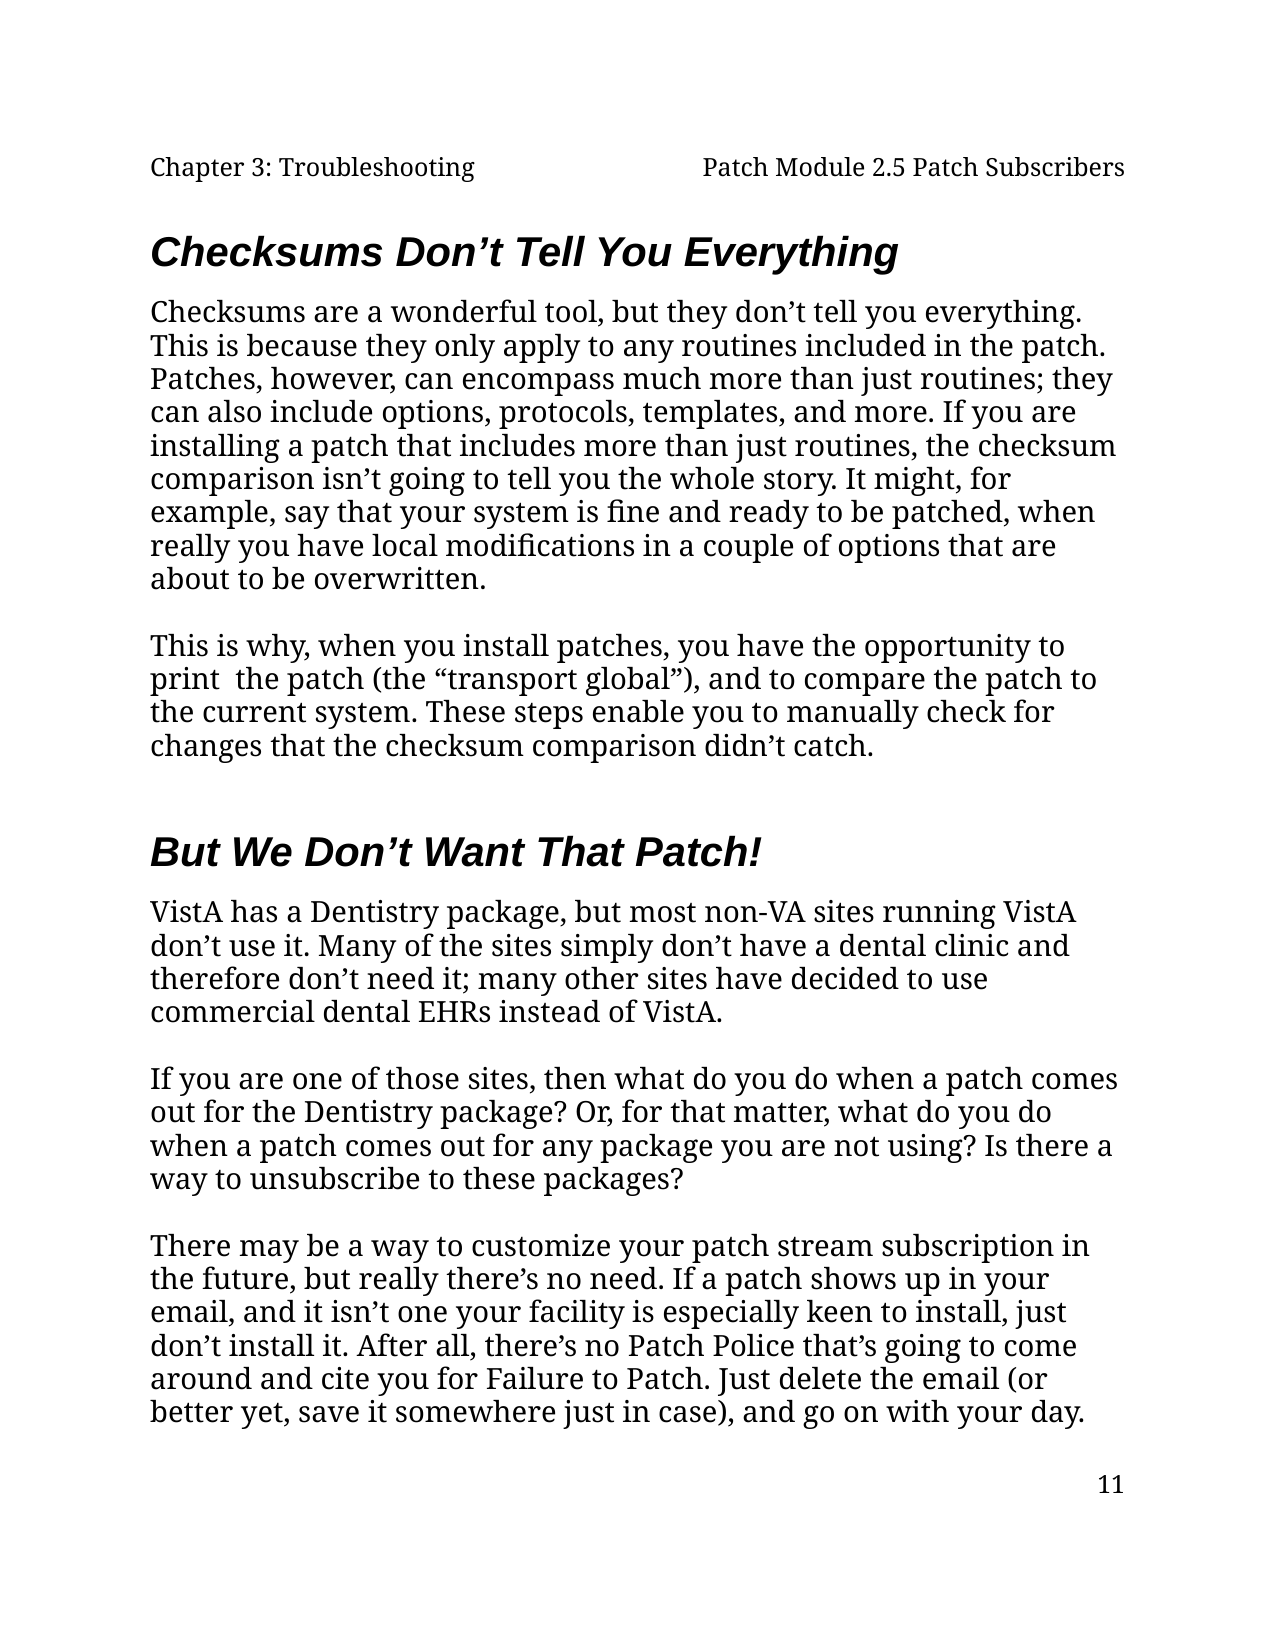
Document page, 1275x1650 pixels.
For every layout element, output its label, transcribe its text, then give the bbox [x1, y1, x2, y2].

subtitle But We Don’t Want That Patch! [150, 813, 1125, 879]
text If you are one of those sites, then what do you do when a patch comes out for the Dentistry package? Or, for that matter, what do you do when a patch comes out for any package you are not using? Is there a way to unsubscribe to these packages? [150, 1063, 1125, 1196]
text There may be a way to customize your patch stream subscription in the future, but really there’s no need. If a patch shows up in your email, and it isn’t one your facility is especially keen to install, just don’t install it. After all, there’s no Patch Police that’s going to come around and cite you for Failure to Patch. Just delete the email (or better yet, save it somewhere just in case), and go on with your day. [150, 1229, 1125, 1429]
text VistA has a Dentistry package, but most non-VA sites running VistA don’t use it. Many of the sites simply don’t have a dental clinic and therefore don’t need it; many other sites have decided to use commercial dental EHRs instead of VistA. [150, 896, 1125, 1029]
subtitle Checksums Don’t Tell You Everything [150, 213, 1125, 279]
text Checksums are a wonderful tool, but they don’t tell you everything. This is because they only apply to any routines included in the patch. Patches, however, can encompass much more than just routines; they can also include options, protocols, templates, and more. If you are installing a patch that includes more than just routines, the checksum comparison isn’t going to tell you the whole story. It might, for example, say that your system is fine and ready to be patched, when really you have local modifications in a couple of options that are about to be overwritten. [150, 296, 1125, 596]
text This is why, when you install patches, you have the opportunity to print the patch (the “transport global”), and to compare the patch to the current system. These steps enable you to manually check for changes that the checksum comparison didn’t catch. [150, 629, 1125, 763]
